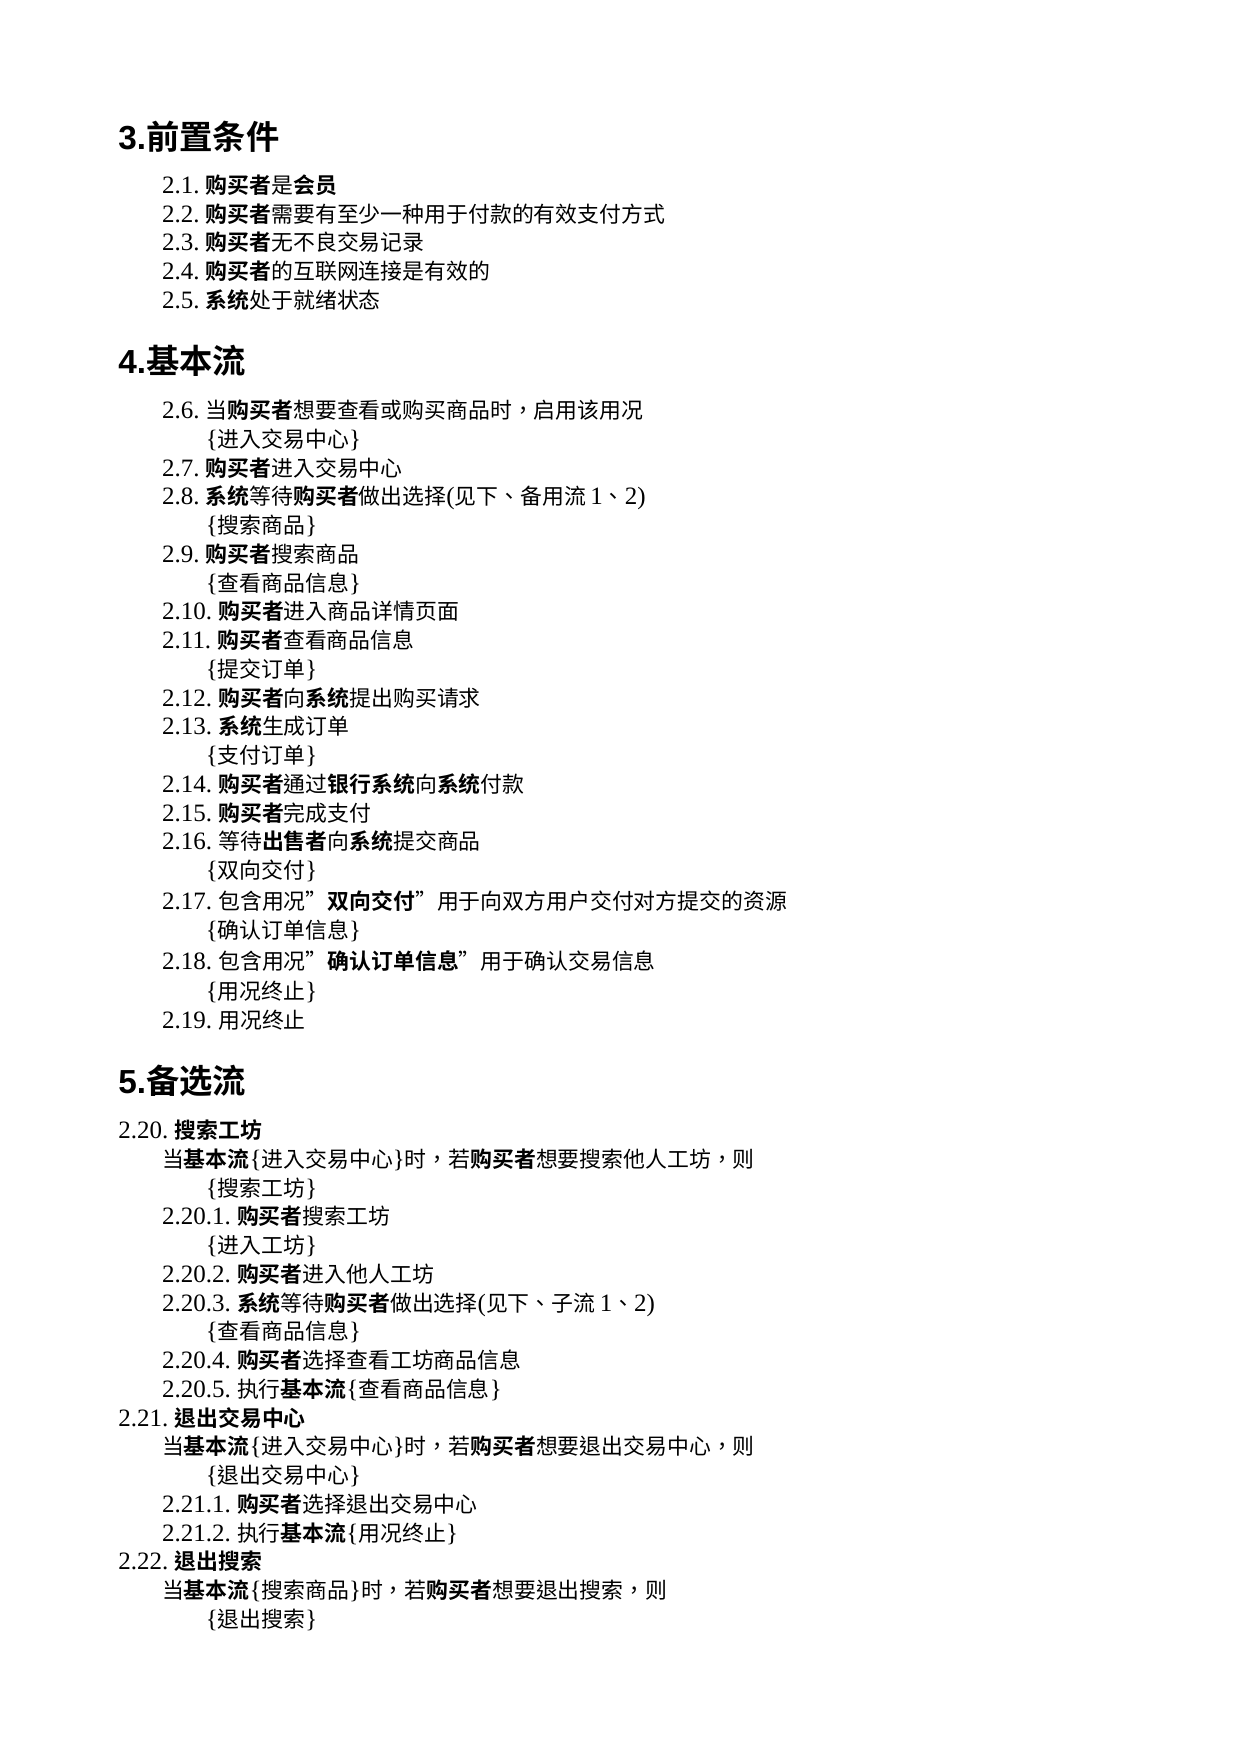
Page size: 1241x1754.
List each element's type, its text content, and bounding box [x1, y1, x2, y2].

text {查看商品信息} [162, 1316, 1122, 1345]
text {搜索工坊} [162, 1173, 1122, 1201]
subtitle 5.备选流 [118, 1054, 1122, 1103]
text {用况终止} [162, 976, 1122, 1005]
list 系统等待购买者做出选择(见下、子流1、2) [162, 1288, 1122, 1316]
text {进入交易中心} [162, 424, 1122, 453]
list 系统处于就绪状态 [162, 285, 1122, 314]
list 执行基本流{查看商品信息} [162, 1374, 1122, 1403]
list 购买者是会员 [162, 170, 1122, 199]
text {支付订单} [162, 740, 1122, 769]
list 购买者选择查看工坊商品信息 [162, 1345, 1122, 1374]
list 购买者通过银行系统向系统付款 [162, 769, 1122, 798]
list 包含用况”确认订单信息”用于确认交易信息 [162, 944, 1122, 976]
list 购买者进入他人工坊 [162, 1259, 1122, 1288]
text 当基本流{进入交易中心}时，若购买者想要退出交易中心，则 [118, 1431, 1122, 1460]
list 包含用况”双向交付”用于向双方用户交付对方提交的资源 [162, 884, 1122, 916]
list 购买者进入商品详情页面 [162, 596, 1122, 625]
list 购买者完成支付 [162, 798, 1122, 826]
list 购买者选择退出交易中心 [162, 1489, 1122, 1518]
list 购买者搜索工坊 [162, 1201, 1122, 1230]
list 当购买者想要查看或购买商品时，启用该用况 [162, 395, 1122, 424]
list 退出交易中心 [118, 1403, 1122, 1431]
list 用况终止 [162, 1005, 1122, 1033]
list 购买者向系统提出购买请求 [162, 683, 1122, 711]
list 购买者需要有至少一种用于付款的有效支付方式 [162, 199, 1122, 227]
text {退出搜索} [162, 1604, 1122, 1633]
text {确认订单信息} [162, 916, 1122, 944]
text {退出交易中心} [162, 1460, 1122, 1489]
list 等待出售者向系统提交商品 [162, 826, 1122, 855]
list 购买者搜索商品 [162, 539, 1122, 568]
list 搜索工坊 [118, 1115, 1122, 1144]
list 购买者查看商品信息 [162, 625, 1122, 654]
text 当基本流{进入交易中心}时，若购买者想要搜索他人工坊，则 [118, 1144, 1122, 1173]
list 系统等待购买者做出选择(见下、备用流1、2) [162, 481, 1122, 510]
text {进入工坊} [162, 1230, 1122, 1259]
list 退出搜索 [118, 1546, 1122, 1575]
text {搜索商品} [162, 510, 1122, 539]
subtitle 4.基本流 [118, 334, 1122, 383]
text {提交订单} [162, 654, 1122, 683]
text 当基本流{搜索商品}时，若购买者想要退出搜索，则 [118, 1575, 1122, 1604]
text {查看商品信息} [162, 568, 1122, 596]
list 购买者无不良交易记录 [162, 227, 1122, 256]
text {双向交付} [162, 855, 1122, 884]
list 执行基本流{用况终止} [162, 1518, 1122, 1546]
list 系统生成订单 [162, 711, 1122, 740]
list 购买者进入交易中心 [162, 453, 1122, 481]
list 购买者的互联网连接是有效的 [162, 256, 1122, 285]
subtitle 3.前置条件 [118, 118, 1122, 157]
